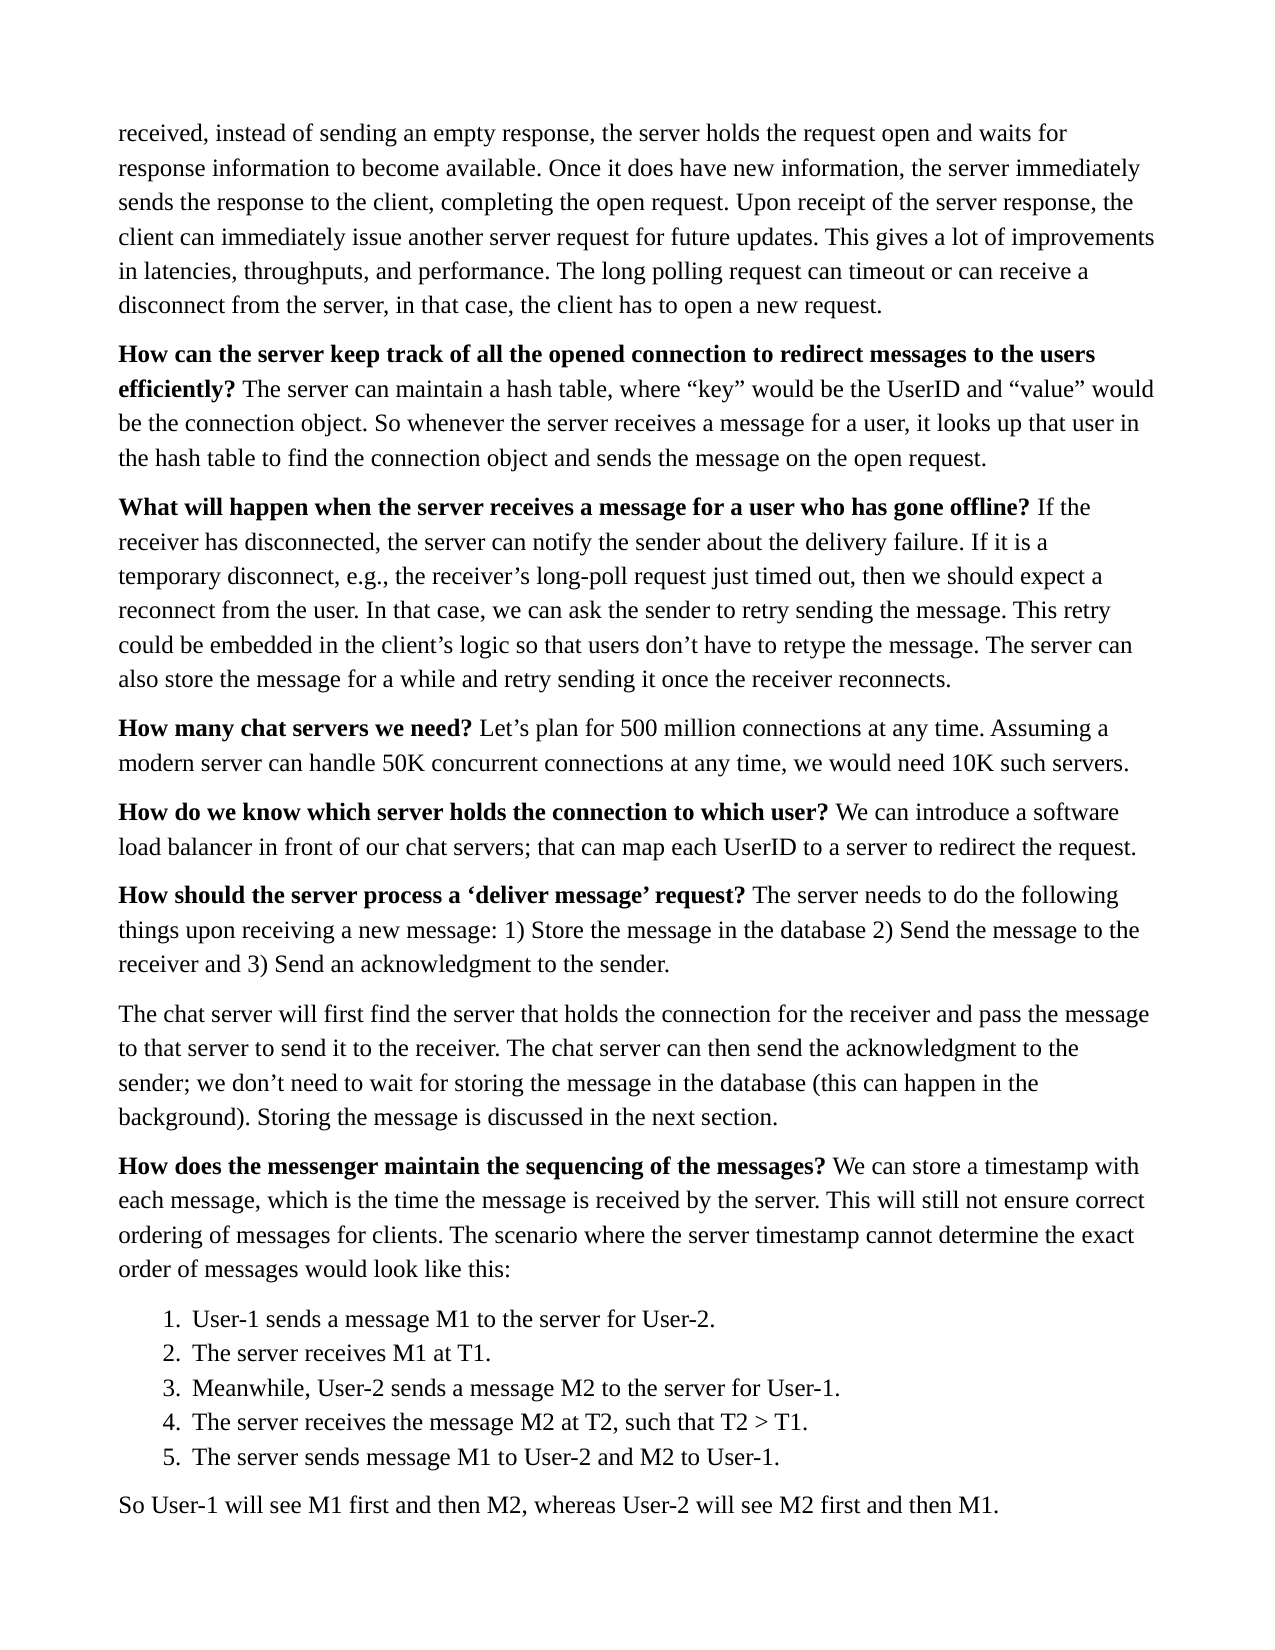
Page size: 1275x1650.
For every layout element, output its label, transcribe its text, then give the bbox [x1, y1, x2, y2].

list The server receives the message M2 at T2, such that T2 > T1. [162, 1407, 1157, 1436]
list The server receives M1 at T1. [162, 1338, 1157, 1367]
text received, instead of sending an empty response, the server holds the request open and waits for response information to become available. Once it does have new information, the server immediately sends the response to the client, completing the open request. Upon receipt of the server response, the client can immediately issue another server request for future updates. This gives a lot of improvements in latencies, throughputs, and performance. The long polling request can timeout or can receive a disconnect from the server, in that case, the client has to open a new request. [118, 118, 1157, 319]
list User-1 sends a message M1 to the server for User-2. [162, 1304, 1157, 1332]
text How many chat servers we need? Let’s plan for 500 million connections at any time. Assuming a modern server can handle 50K concurrent connections at any time, we would need 10K such servers. [118, 713, 1157, 777]
text How does the messenger maintain the sequencing of the messages? We can store a timestamp with each message, which is the time the message is received by the server. This will still not ensure correct ordering of messages for clients. The scenario where the server timestamp cannot determine the exact order of messages would look like this: [118, 1151, 1157, 1283]
text How should the server process a ‘deliver message’ request? The server needs to do the following things upon receiving a new message: 1) Store the message in the database 2) Send the message to the receiver and 3) Send an acknowledgment to the sender. [118, 881, 1157, 978]
list Meanwhile, User-2 sends a message M2 to the server for User-1. [162, 1373, 1157, 1401]
list The server sends message M1 to User-2 and M2 to User-1. [162, 1442, 1157, 1470]
text What will happen when the server receives a message for a user who has gone offline? If the receiver has disconnected, the server can notify the sender about the delivery failure. If it is a temporary disconnect, e.g., the receiver’s long-poll request just timed out, then we should expect a reconnect from the user. In that case, we can ask the sender to retry sending the message. This retry could be embedded in the client’s logic so that users don’t have to retype the message. The server can also store the message for a while and retry sending it once the receiver reconnects. [118, 492, 1157, 693]
text How can the server keep track of all the opened connection to redirect messages to the users efficiently? The server can maintain a hash table, where “key” would be the UserID and “value” would be the connection object. So whenever the server receives a message for a user, it looks up that user in the hash table to find the connection object and sends the message on the open request. [118, 339, 1157, 472]
text The chat server will first find the server that holds the connection for the receiver and pass the message to that server to send it to the receiver. The chat server can then send the acknowledgment to the sender; we don’t need to wait for storing the message in the database (this can happen in the background). Storing the message is discussed in the next section. [118, 999, 1157, 1131]
text So User-1 will see M1 first and then M2, whereas User-2 will see M2 first and then M1. [118, 1491, 1157, 1519]
text How do we know which server holds the connection to which user? We can introduce a software load balancer in front of our chat servers; that can map each UserID to a server to redirect the request. [118, 797, 1157, 860]
